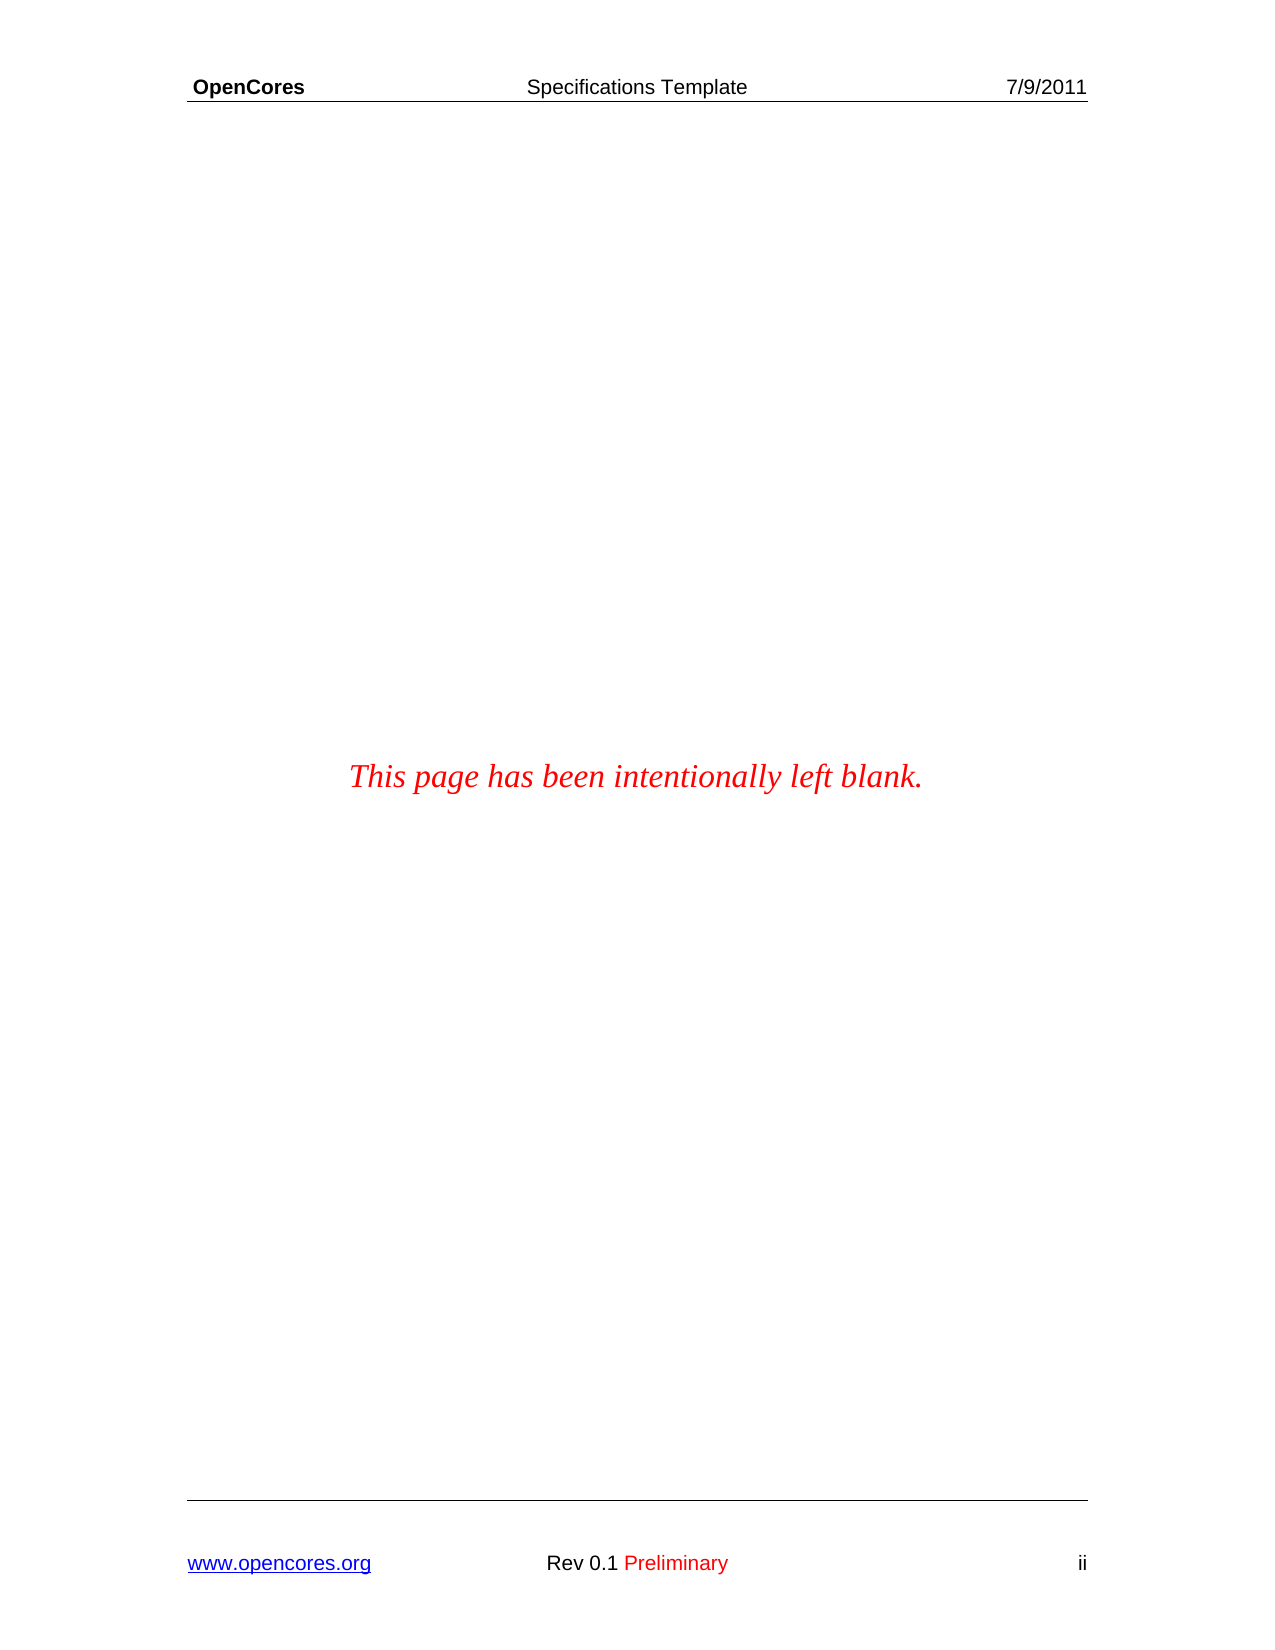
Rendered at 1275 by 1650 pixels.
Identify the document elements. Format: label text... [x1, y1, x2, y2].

text This page has been intentionally left blank. [187, 756, 1087, 794]
